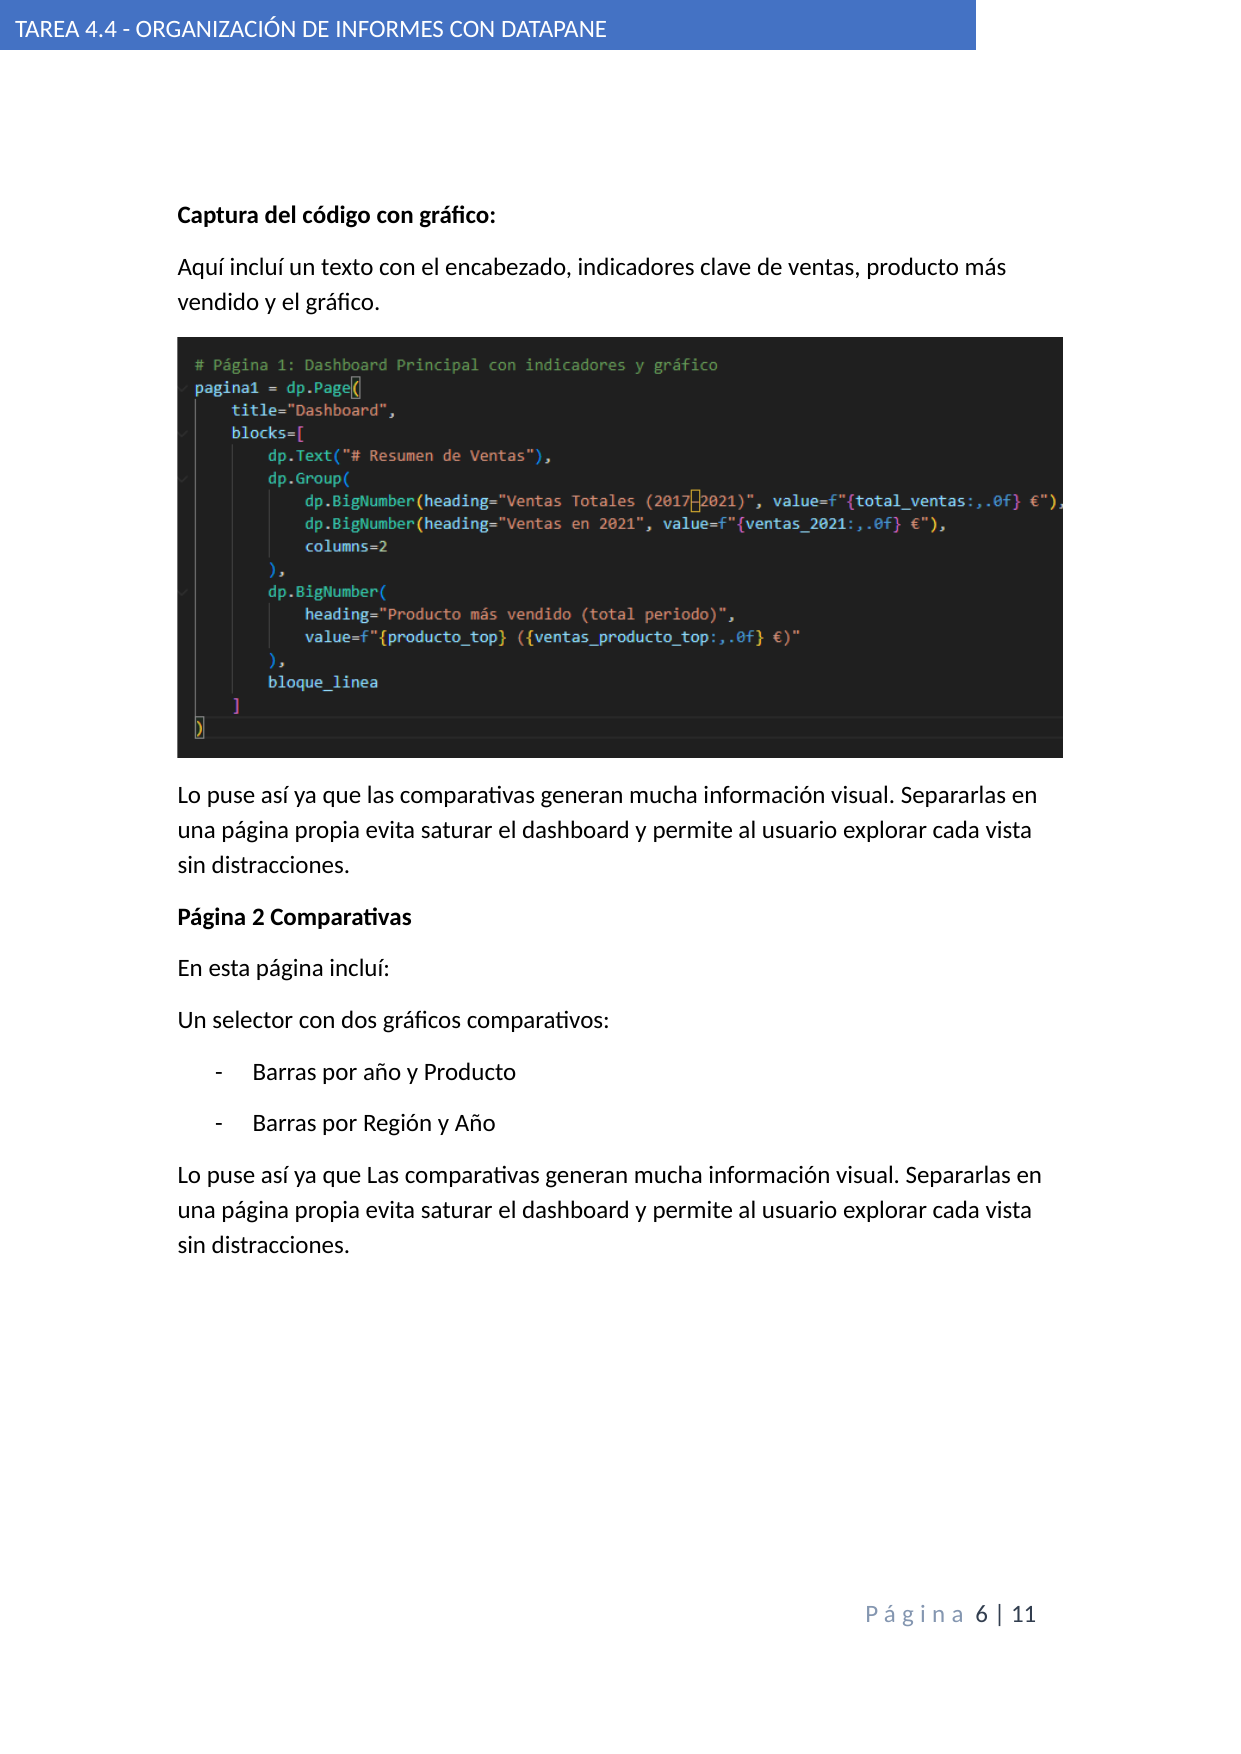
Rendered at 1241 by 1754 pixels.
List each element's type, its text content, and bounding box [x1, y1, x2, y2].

text Lo puse así ya que las comparativas generan mucha información visual. Separarlas en una página propia evita saturar el dashboard y permite al usuario explorar cada vista sin distracciones. [177, 779, 1063, 879]
text En esta página incluí: [177, 952, 1063, 983]
list Barras por año y Producto [215, 1056, 1063, 1086]
text Lo puse así ya que Las comparativas generan mucha información visual. Separarlas en una página propia evita saturar el dashboard y permite al usuario explorar cada vista sin distracciones. [177, 1159, 1063, 1259]
text Un selector con dos gráficos comparativos: [177, 1004, 1063, 1034]
list Barras por Región y Año [215, 1107, 1063, 1138]
text Aquí incluí un texto con el encabezado, indicadores clave de ventas, producto más vendido y el gráfico. [177, 251, 1063, 316]
text Página 2 Comparativas [177, 901, 1063, 931]
text Captura del código con gráfico: [177, 199, 1063, 230]
